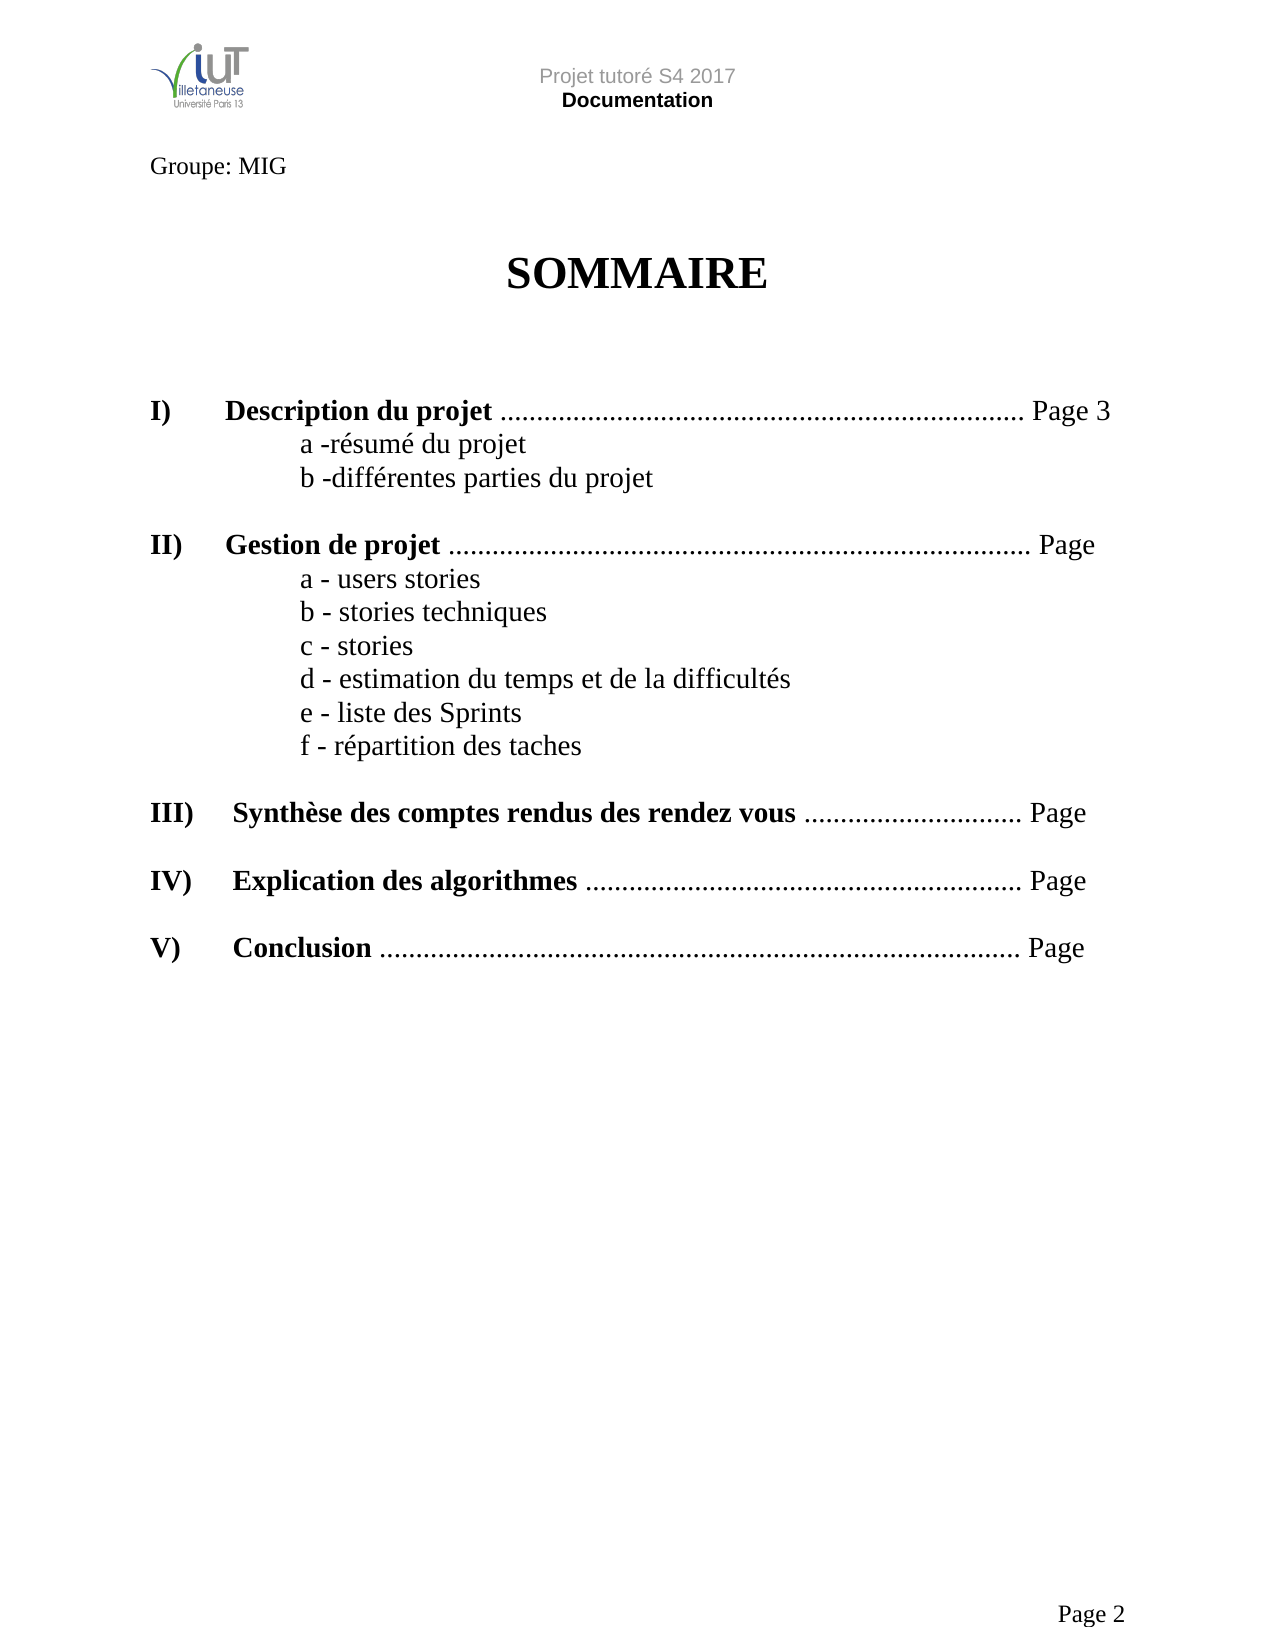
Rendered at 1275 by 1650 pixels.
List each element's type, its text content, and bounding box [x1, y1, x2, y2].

text a -résumé du projet [150, 427, 1125, 460]
text IV) Explication des algorithmes ............................................................ Page [150, 863, 1125, 896]
text c - stories [150, 628, 1125, 661]
text b -différentes parties du projet [150, 460, 1125, 494]
text III) Synthèse des comptes rendus des rendez vous .............................. Page [150, 796, 1125, 829]
text e - liste des Sprints [150, 695, 1125, 728]
text Groupe: MIG [150, 151, 1125, 180]
text SOMMAIRE [150, 245, 1125, 298]
text V) Conclusion ........................................................................................ Page [150, 930, 1125, 963]
text I) Description du projet ........................................................................ Page 3 [150, 393, 1125, 427]
text a - users stories [150, 561, 1125, 594]
text f - répartition des taches [150, 728, 1125, 762]
picture [150, 35, 249, 122]
text b - stories techniques [150, 594, 1125, 628]
text d - estimation du temps et de la difficultés [150, 661, 1125, 695]
text II) Gestion de projet ................................................................................ Page [150, 527, 1125, 561]
